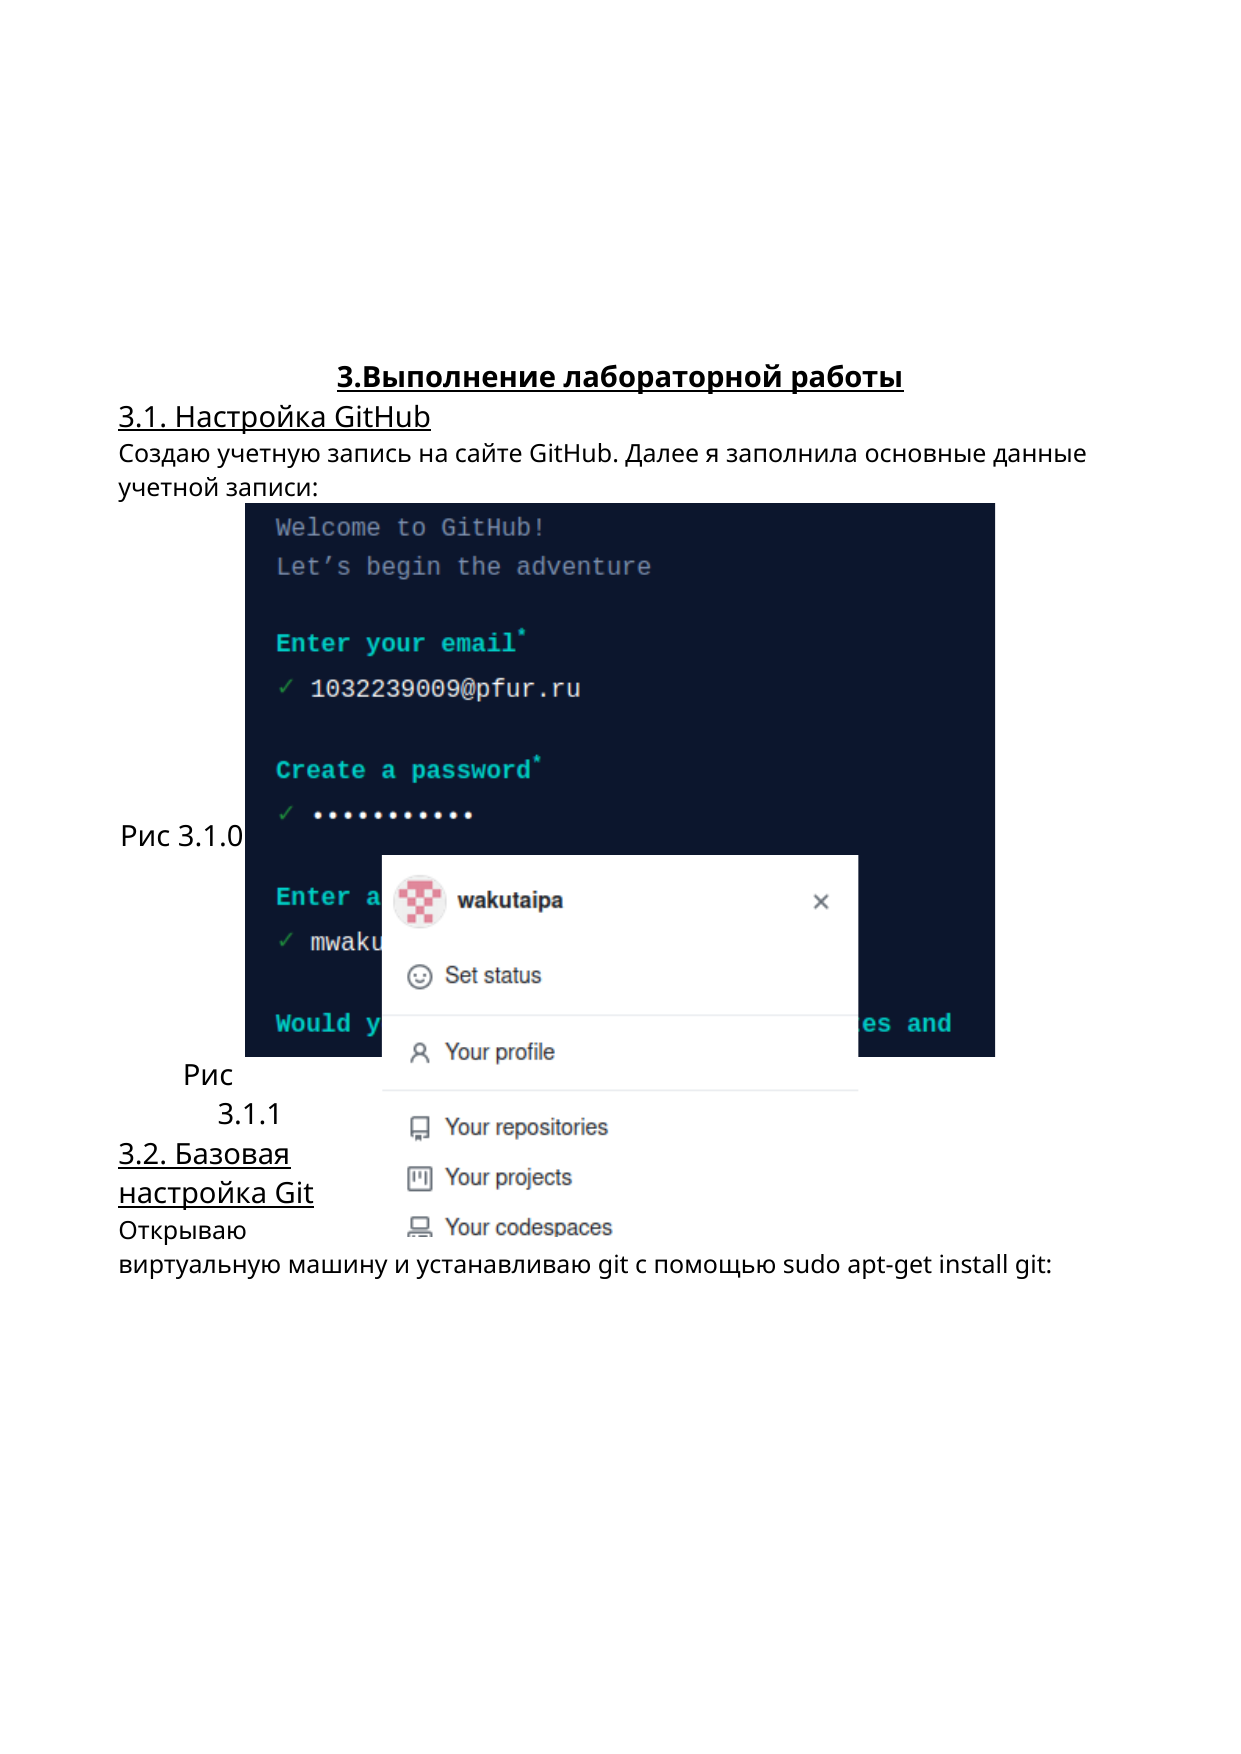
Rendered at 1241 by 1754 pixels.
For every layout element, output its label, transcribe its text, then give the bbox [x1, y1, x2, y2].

text Создаю учетную запись на сайте GitHub. Далее я заполнила основные данные учетной записи: [118, 436, 1122, 504]
picture [245, 503, 995, 1237]
text 3.1. Настройка GitHub [118, 396, 1122, 436]
text [859, 1054, 1122, 1133]
text [995, 816, 1122, 855]
text Рис 3.1.0 [118, 816, 245, 855]
text [859, 1133, 1122, 1212]
text 3.Выполнение лабораторной работы [118, 356, 1122, 396]
text Рис 3.1.1 [118, 1054, 381, 1133]
text Открываю виртуальную машину и устанавливаю git с помощью sudo apt-get install git: [118, 1212, 1122, 1281]
text 3.2. Базовая настройка Git [118, 1133, 381, 1212]
